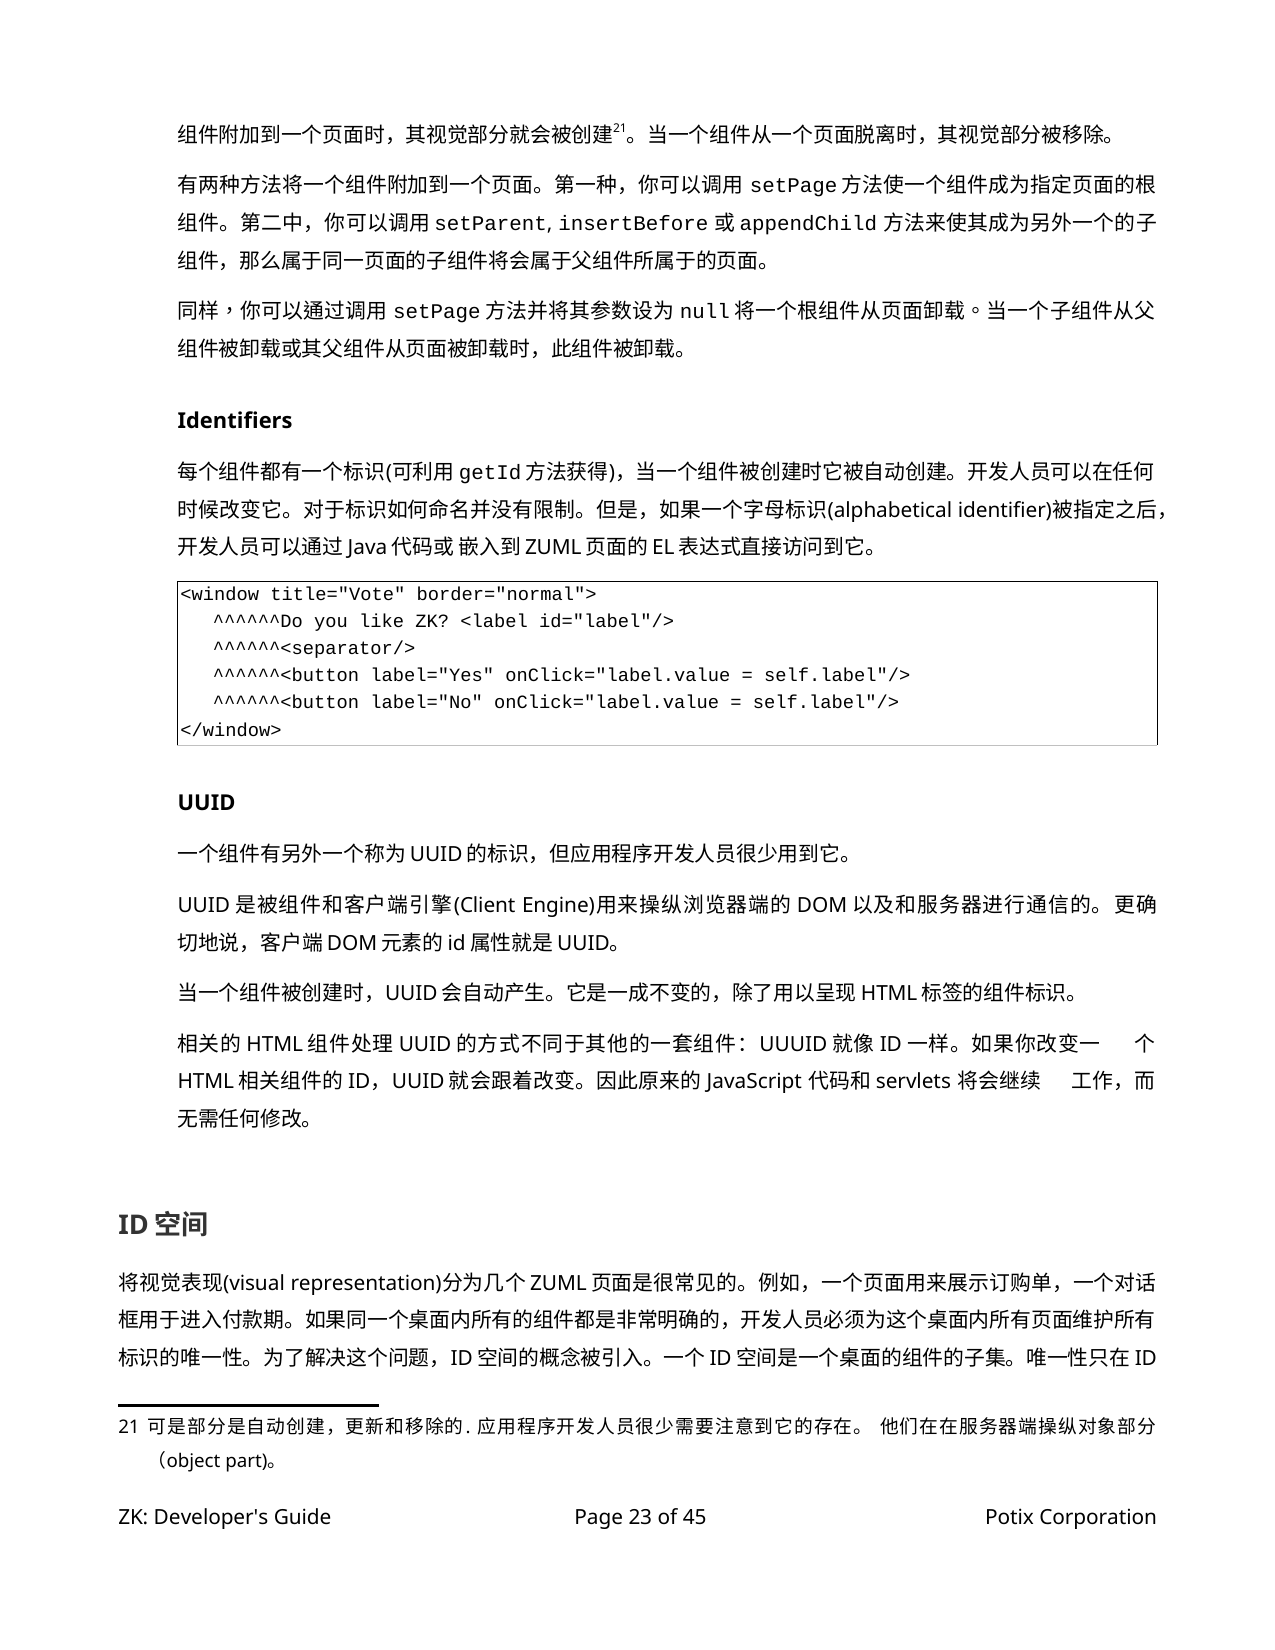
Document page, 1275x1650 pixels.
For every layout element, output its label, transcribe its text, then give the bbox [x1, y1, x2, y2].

text 组件附加到一个页面时，其视觉部分就会被创建。当一个组件从一个页面脱离时，其视觉部分被移除。 [177, 118, 1157, 148]
text ^^^^^^<separator/> [178, 636, 1157, 660]
subtitle ID空间 [118, 1203, 1157, 1242]
text 有两种方法将一个组件附加到一个页面。第一种，你可以调用setPage方法使一个组件成为指定页面的根组件。第二中，你可以调用setParent, insertBefore 或appendChild 方法来使其成为另外一个的子组件，那么属于同一页面的子组件将会属于父组件所属于的页面。 [177, 169, 1157, 274]
text 一个组件有另外一个称为UUID的标识，但应用程序开发人员很少用到它。 [177, 838, 1157, 868]
text ^^^^^^Do you like ZK? <label id="label"/> [178, 609, 1157, 633]
text 可是部分是自动创建，更新和移除的. 应用程序开发人员很少需要注意到它的存在。 他们在在服务器端操纵对象部分 （object part)。 [118, 1412, 1157, 1473]
text </window> [178, 717, 1157, 745]
subtitle UUID [177, 787, 1157, 817]
text 当一个组件被创建时，UUID会自动产生。它是一成不变的，除了用以呈现HTML标签的组件标识。 [177, 977, 1157, 1007]
text ^^^^^^<button label="No" onClick="label.value = self.label"/> [178, 690, 1157, 714]
text 将视觉表现(visual representation)分为几个ZUML页面是很常见的。例如，一个页面用来展示订购单，一个对话框用于进入付款期。如果同一个桌面内所有的组件都是非常明确的，开发人员必须为这个桌面内所有页面维护所有标识的唯一性。为了解决这个问题，ID空间的概念被引入。一个ID空间是一个桌面的组件的子集。唯一性只在ID [118, 1266, 1157, 1371]
text 同样，你可以通过调用setPage方法并将其参数设为null将一个根组件从页面卸载。当一个子组件从父 组件被卸载或其父组件从页面被卸载时，此组件被卸载。 [177, 295, 1157, 362]
text 相关的HTML组件处理UUID的方式不同于其他的一套组件：UUUID就像ID一样。如果你改变一 个HTML相关组件的ID，UUID就会跟着改变。因此原来的JavaScript 代码和servlets 将会继续 工作，而无需任何修改。 [177, 1027, 1157, 1132]
subtitle Identifiers [177, 405, 1157, 435]
text UUID是被组件和客户端引擎(Client Engine)用来操纵浏览器端的DOM以及和服务器进行通信的。更确 切地说，客户端DOM元素的id属性就是UUID。 [177, 888, 1157, 956]
text 每个组件都有一个标识(可利用getId方法获得)，当一个组件被创建时它被自动创建。开发人员可以在任何时候改变它。对于标识如何命名并没有限制。但是，如果一个字母标识(alphabetical identifier)被指定之后，开发人员可以通过Java代码或 嵌入到ZUML页面的EL表达式直接访问到它。 [177, 456, 1157, 561]
text <window title="Vote" border="normal"> [178, 582, 1157, 606]
text ^^^^^^<button label="Yes" onClick="label.value = self.label"/> [178, 663, 1157, 687]
